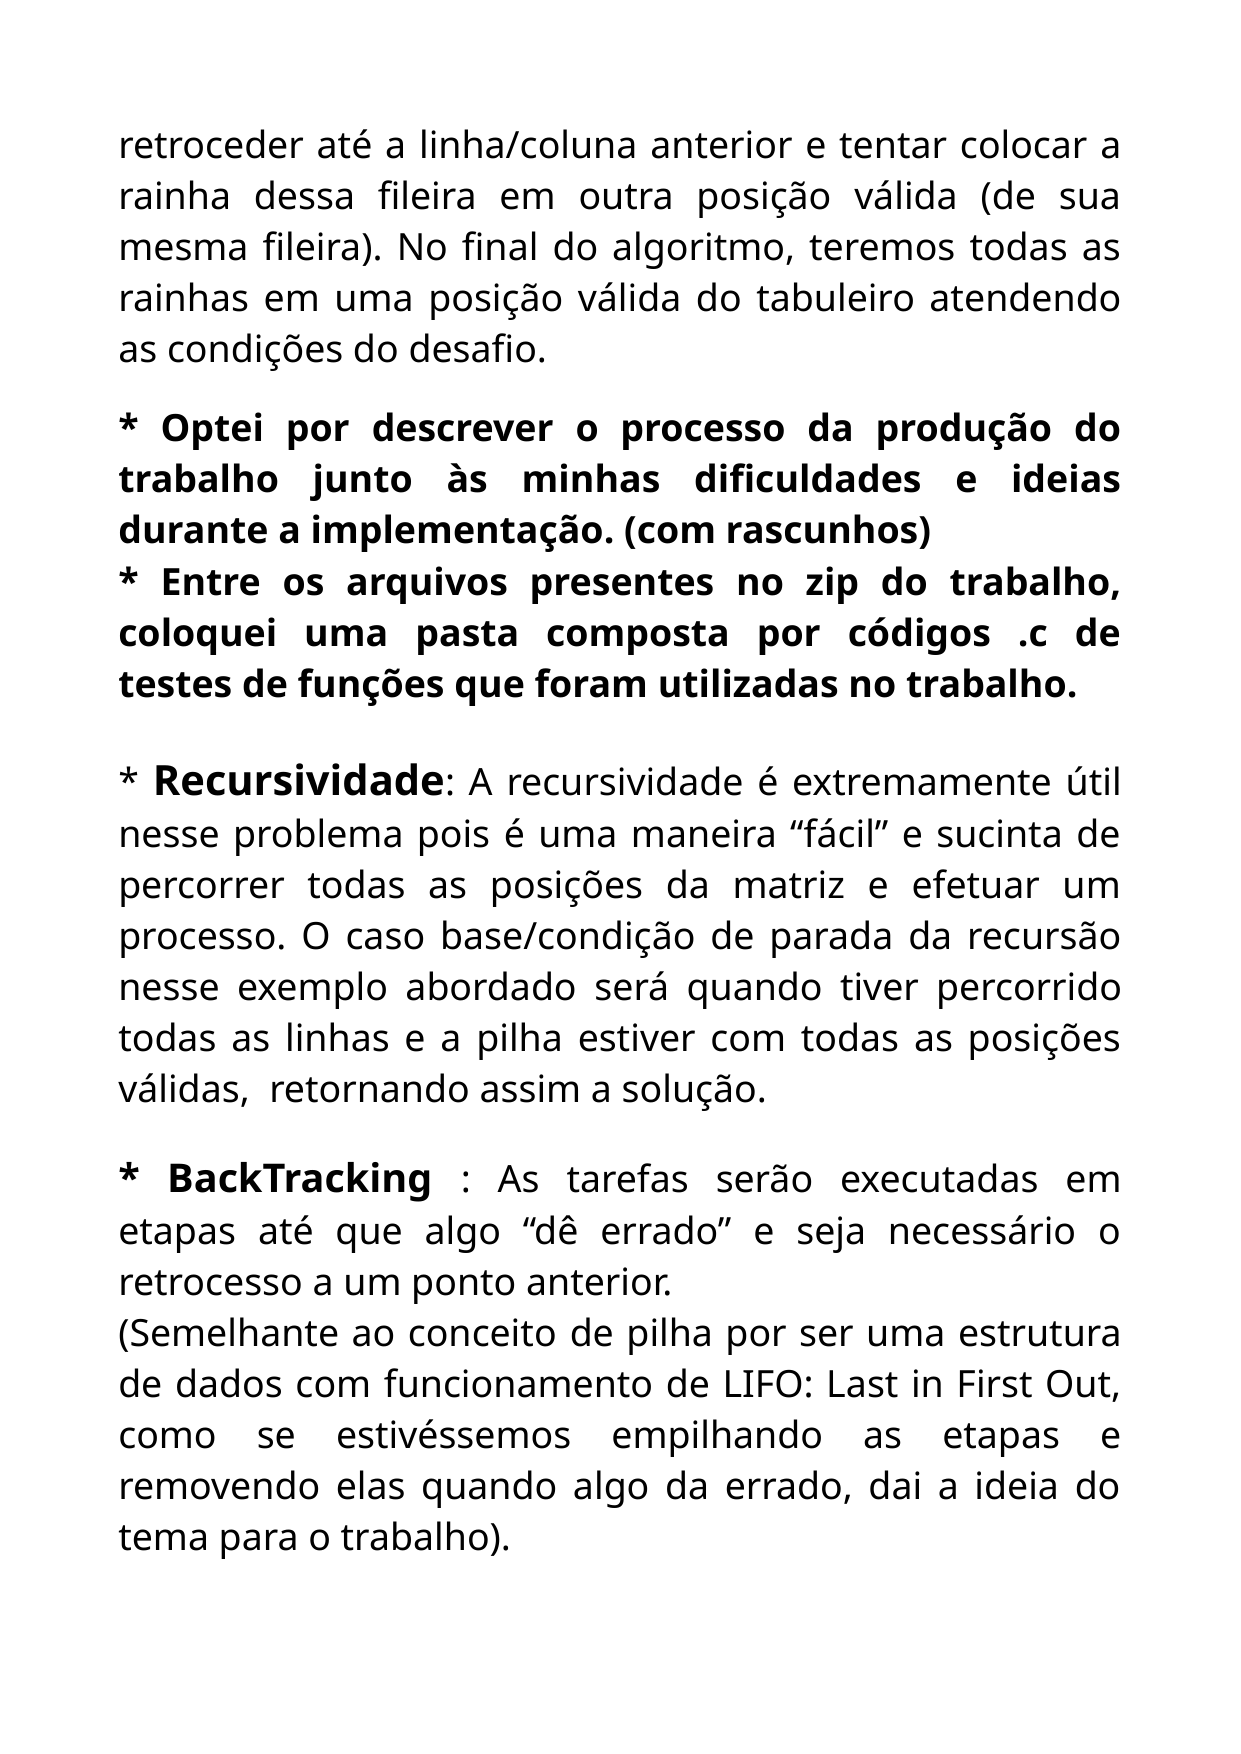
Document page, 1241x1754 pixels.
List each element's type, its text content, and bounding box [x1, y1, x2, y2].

text retroceder até a linha/coluna anterior e tentar colocar a rainha dessa fileira em outra posição válida (de sua mesma fileira). No final do algoritmo, teremos todas as rainhas em uma posição válida do tabuleiro atendendo as condições do desafio. [118, 118, 1122, 373]
text * Entre os arquivos presentes no zip do trabalho, coloquei uma pasta composta por códigos .c de testes de funções que foram utilizadas no trabalho. [118, 555, 1122, 708]
text * Recursividade: A recursividade é extremamente útil nesse problema pois é uma maneira “fácil” e sucinta de percorrer todas as posições da matriz e efetuar um processo. O caso base/condição de parada da recursão nesse exemplo abordado será quando tiver percorrido todas as linhas e a pilha estiver com todas as posições válidas, retornando assim a solução. [118, 751, 1122, 1114]
text * BackTracking : As tarefas serão executadas em etapas até que algo “dê errado” e seja necessário o retrocesso a um ponto anterior. [118, 1148, 1122, 1307]
text * Optei por descrever o processo da produção do trabalho junto às minhas dificuldades e ideias durante a implementação. (com rascunhos) [118, 402, 1122, 555]
text (Semelhante ao conceito de pilha por ser uma estrutura de dados com funcionamento de LIFO: Last in First Out, como se estivéssemos empilhando as etapas e removendo elas quando algo da errado, dai a ideia do tema para o trabalho). [118, 1307, 1122, 1562]
